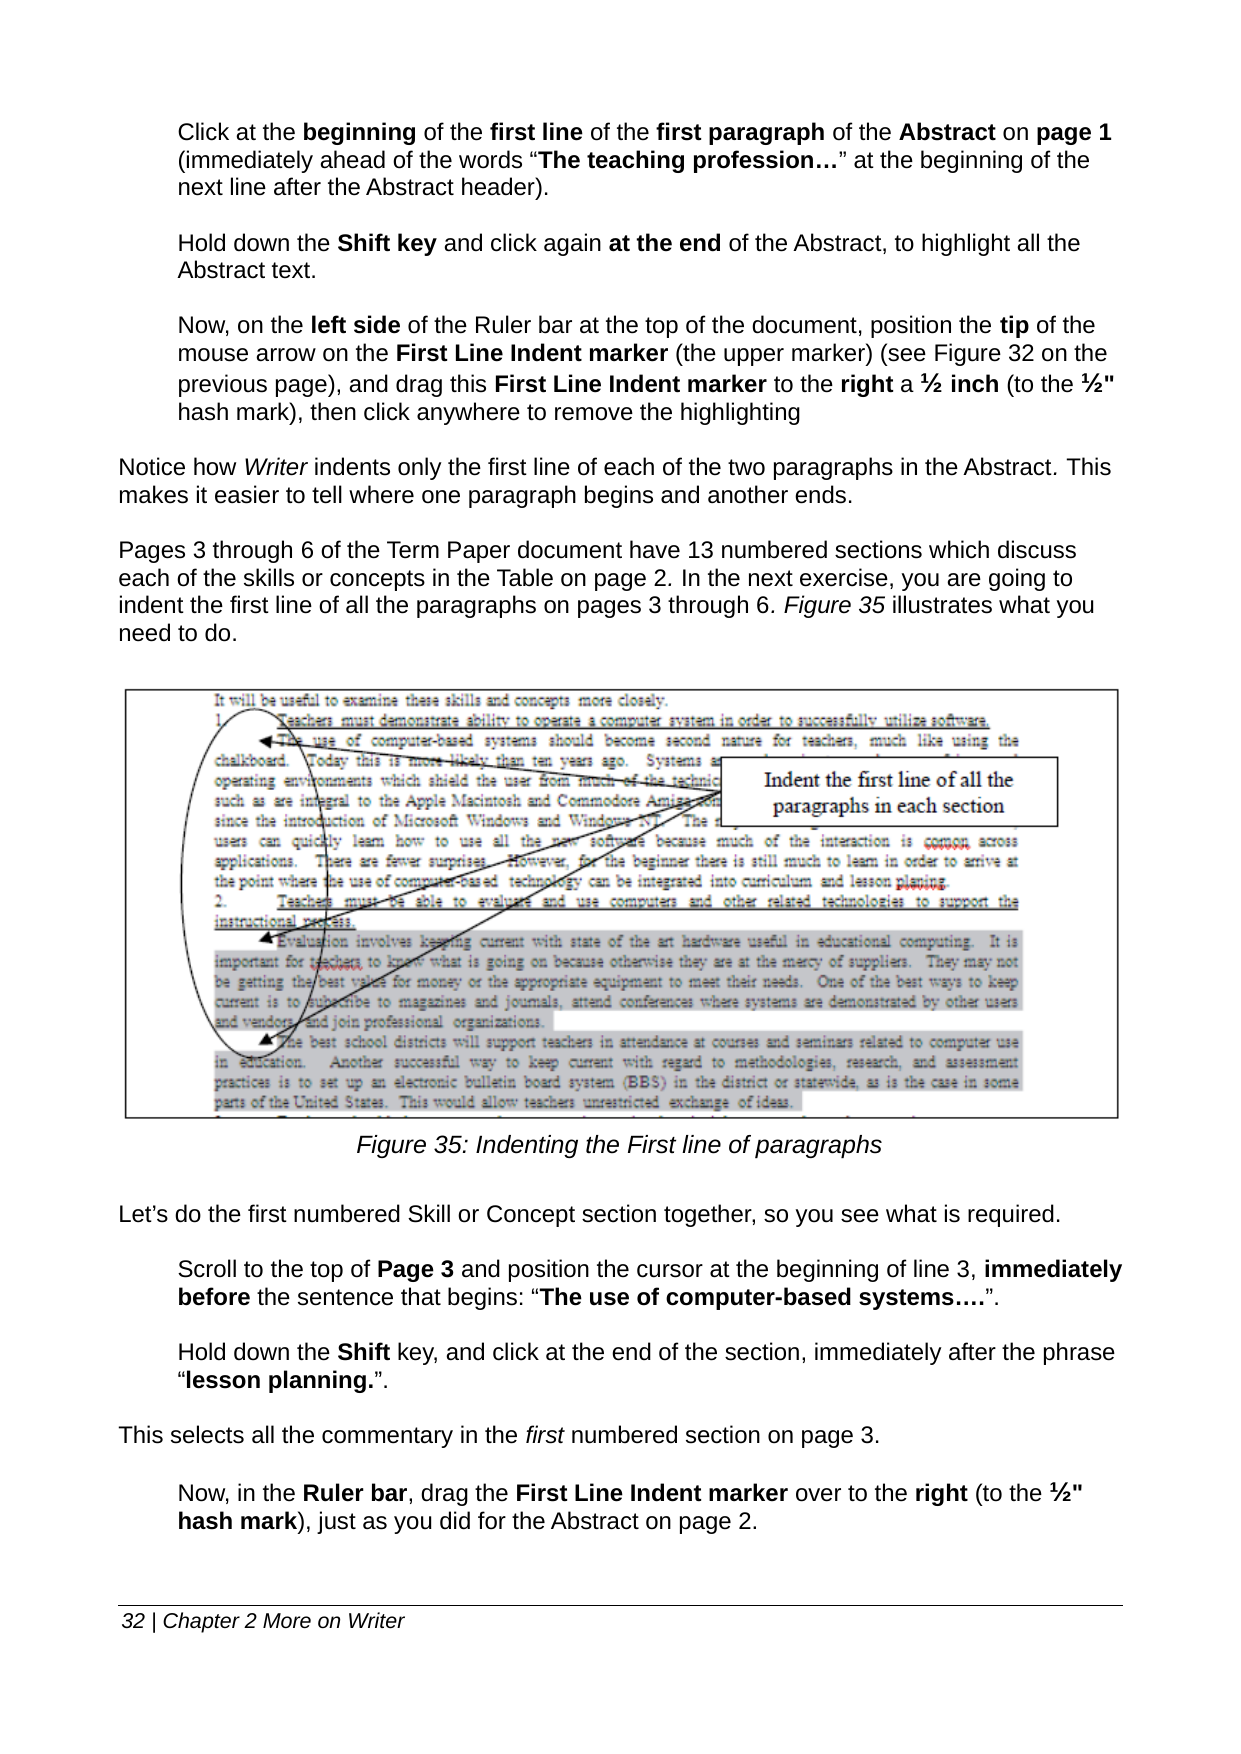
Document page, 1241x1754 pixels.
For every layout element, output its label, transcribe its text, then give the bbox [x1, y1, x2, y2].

text Now, on the left side of the Ruler bar at the top of the document, position the tip of the mouse arrow on the First Line Indent marker (the upper marker) (see Figure 32 on the previous page), and drag this First Line Indent marker to the right a ½ inch (to the ½" hash mark), then click anywhere to remove the highlighting [177, 311, 1123, 425]
text Figure 35: Indenting the First line of paragraphs [118, 1126, 1123, 1159]
text This selects all the commentary in the first numbered section on page 3. [118, 1421, 1123, 1448]
picture [118, 685, 1123, 1126]
text Pages 3 through 6 of the Term Paper document have 13 numbered sections which discuss each of the skills or concepts in the Table on page 2. In the next exercise, you are going to indent the first line of all the paragraphs on pages 3 through 6. Figure 35 illustrates what you need to do. [118, 536, 1123, 646]
text Scroll to the top of Page 3 and position the cursor at the beginning of line 3, immediately before the sentence that begins: “The use of computer-based systems….”. [177, 1255, 1123, 1310]
text Click at the beginning of the first line of the first paragraph of the Abstract on page 1 (immediately ahead of the words “The teaching profession…” at the beginning of the next line after the Abstract header). [177, 118, 1123, 201]
text Hold down the Shift key and click again at the end of the Abstract, to highlight all the Abstract text. [177, 228, 1123, 284]
text Hold down the Shift key, and click at the end of the section, immediately after the phrase “lesson planning.”. [177, 1338, 1123, 1393]
text Now, in the Ruler bar, drag the First Line Indent marker over to the right (to the ½" hash mark), just as you did for the Abstract on page 2. [177, 1476, 1123, 1535]
text Let’s do the first numbered Skill or Concept section together, so you see what is required. [118, 1200, 1123, 1228]
text Notice how Writer indents only the first line of each of the two paragraphs in the Abstract. This makes it easier to tell where one paragraph begins and another ends. [118, 453, 1123, 508]
